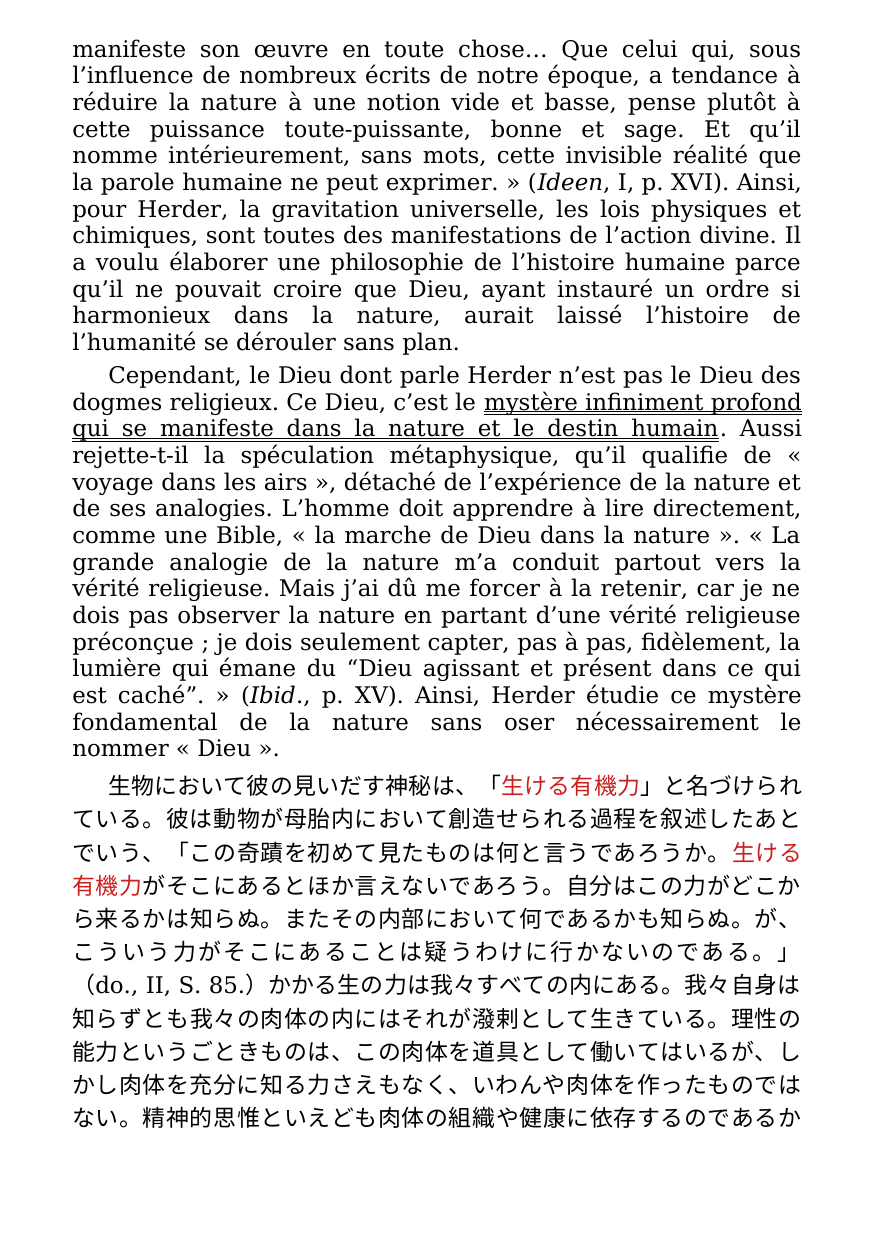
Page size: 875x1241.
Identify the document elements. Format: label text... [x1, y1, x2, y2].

text 生物において彼の見いだす神秘は、「生ける有機力」と名づけられている。彼は動物が母胎内において創造せられる過程を叙述したあとでいう、「この奇蹟を初めて見たものは何と言うであろうか。生ける有機力がそこにあるとほか言えないであろう。自分はこの力がどこから来るかは知らぬ。またその内部において何であるかも知らぬ。が、こういう力がそこにあることは疑うわけに行かないのである。」（do., II, S. 85.）かかる生の力は我々すべての内にある。我々自身は知らずとも我々の肉体の内にはそれが潑剌として生きている。理性の能力というごときものは、この肉体を道具として働いてはいるが、しかし肉体を充分に知る力さえもなく、いわんや肉体を作ったものではない。精神的思惟といえども肉体の組織や健康に依存するのであるか [72, 768, 802, 1133]
text Cependant, le Dieu dont parle Herder n’est pas le Dieu des dogmes religieux. Ce Dieu, c’est le mystère infiniment profond qui se manifeste dans la nature et le destin humain. Aussi rejette-t-il la spéculation métaphysique, qu’il qualifie de « voyage dans les airs », détaché de l’expérience de la nature et de ses analogies. L’homme doit apprendre à lire directement, comme une Bible, « la marche de Dieu dans la nature ». « La grande analogie de la nature m’a conduit partout vers la vérité religieuse. Mais j’ai dû me forcer à la retenir, car je ne dois pas observer la nature en partant d’une vérité religieuse préconçue ; je dois seulement capter, pas à pas, fidèlement, la lumière qui émane du “Dieu agissant et présent dans ce qui est caché”. » (Ibid., p. XV). Ainsi, Herder étudie ce mystère fondamental de la nature sans oser nécessairement le nommer « Dieu ». [72, 362, 802, 762]
text manifeste son œuvre en toute chose… Que celui qui, sous l’influence de nombreux écrits de notre époque, a tendance à réduire la nature à une notion vide et basse, pense plutôt à cette puissance toute-puissante, bonne et sage. Et qu’il nomme intérieurement, sans mots, cette invisible réalité que la parole humaine ne peut exprimer. » (Ideen, I, p. XVI). Ainsi, pour Herder, la gravitation universelle, les lois physiques et chimiques, sont toutes des manifestations de l’action divine. Il a voulu élaborer une philosophie de l’histoire humaine parce qu’il ne pouvait croire que Dieu, ayant instauré un ordre si harmonieux dans la nature, aurait laissé l’histoire de l’humanité se dérouler sans plan. [72, 36, 802, 356]
